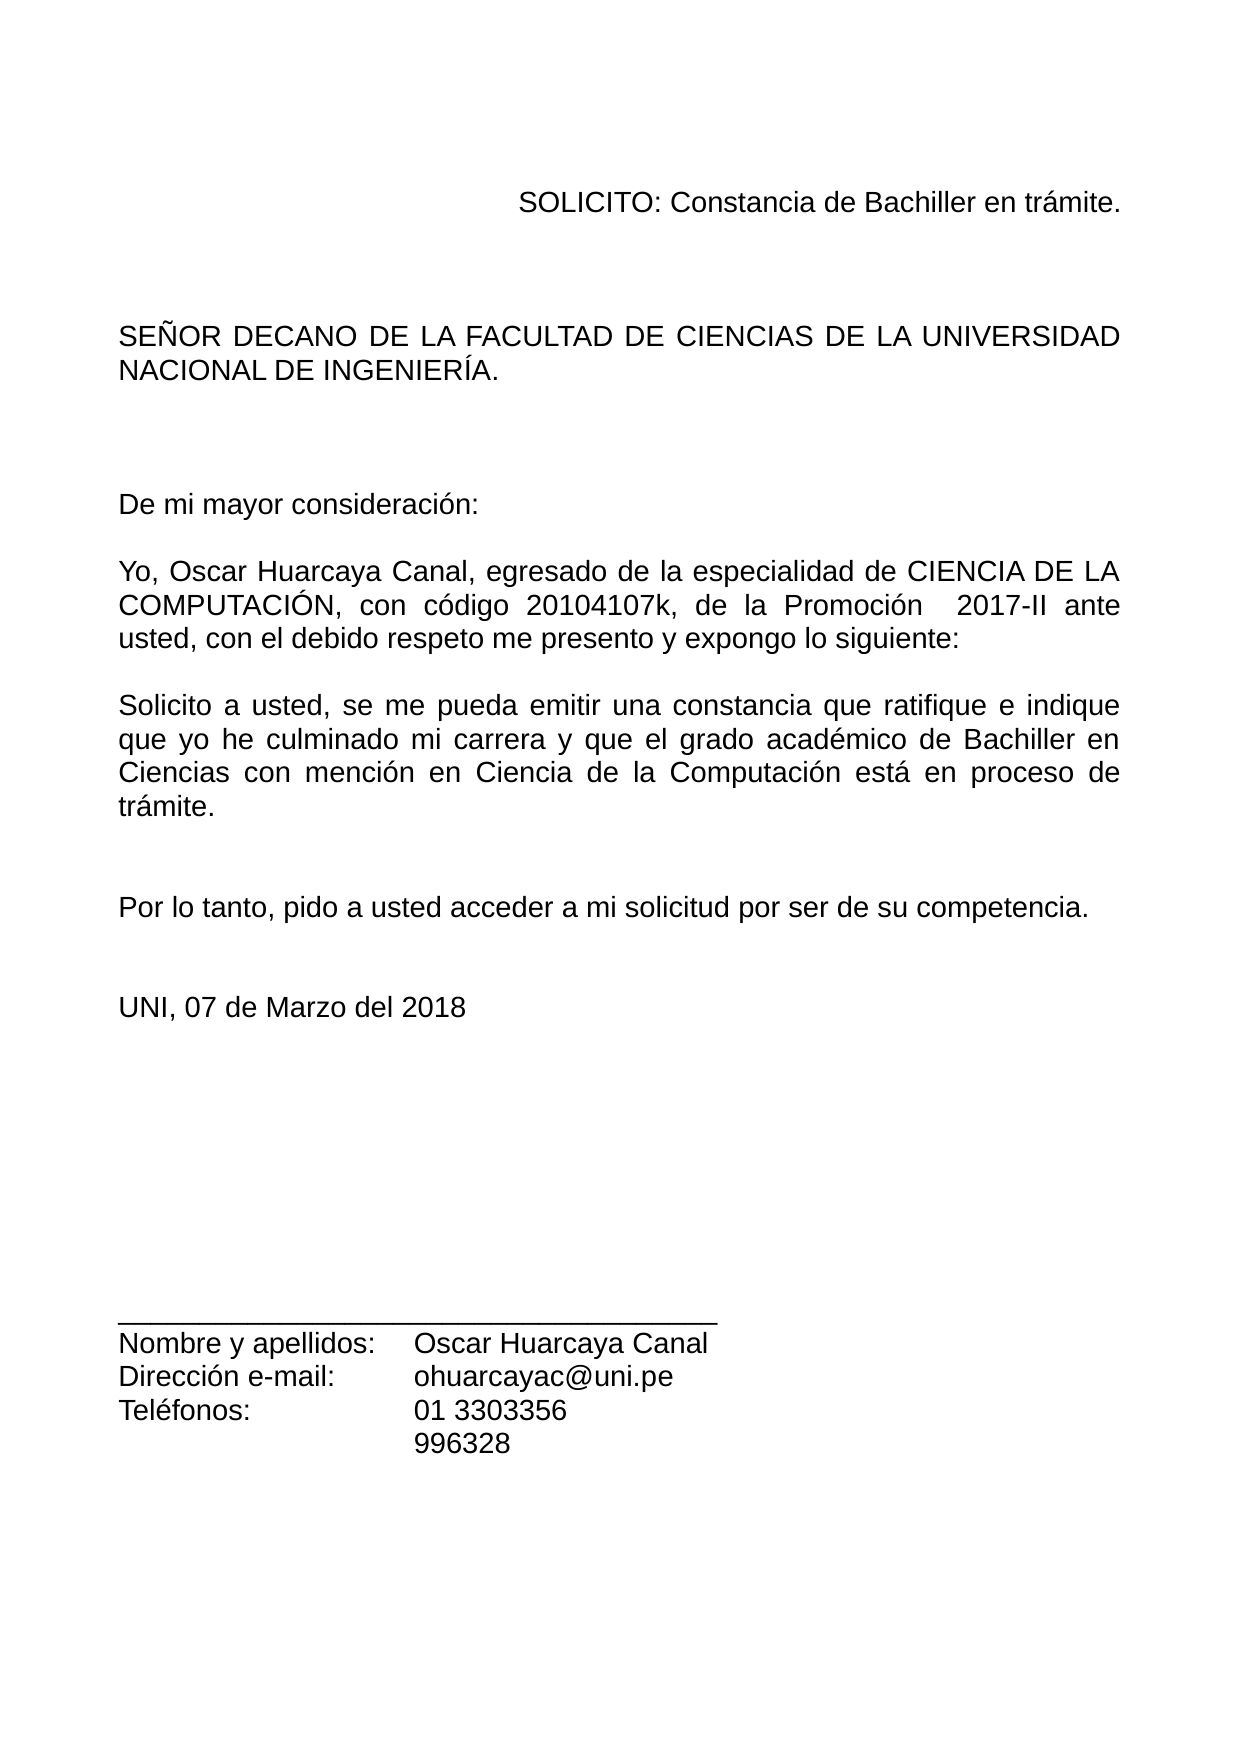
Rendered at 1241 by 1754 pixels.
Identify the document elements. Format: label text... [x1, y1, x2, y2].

text SEÑOR DECANO DE LA FACULTAD DE CIENCIAS DE LA UNIVERSIDAD NACIONAL DE INGENIERÍA. [118, 319, 1122, 386]
text 996328 [118, 1426, 1122, 1460]
text De mi mayor consideración: [118, 487, 1122, 521]
text SOLICITO: Constancia de Bachiller en trámite. [118, 185, 1122, 219]
text Por lo tanto, pido a usted acceder a mi solicitud por ser de su competencia. [118, 889, 1122, 923]
text Solicito a usted, se me pueda emitir una constancia que ratifique e indique que yo he culminado mi carrera y que el grado académico de Bachiller en Ciencias con mención en Ciencia de la Computación está en proceso de trámite. [118, 688, 1122, 822]
text Teléfonos: 01 3303356 [118, 1393, 1122, 1426]
text Yo, Oscar Huarcaya Canal, egresado de la especialidad de CIENCIA DE LA COMPUTACIÓN, con código 20104107k, de la Promoción 2017-II ante usted, con el debido respeto me presento y expongo lo siguiente: [118, 554, 1122, 655]
text Dirección e-mail: ohuarcayac@uni.pe [118, 1359, 1122, 1393]
text _____________________________________ [118, 1292, 1122, 1326]
text UNI, 07 de Marzo del 2018 [118, 990, 1122, 1024]
text Nombre y apellidos: Oscar Huarcaya Canal [118, 1326, 1122, 1359]
